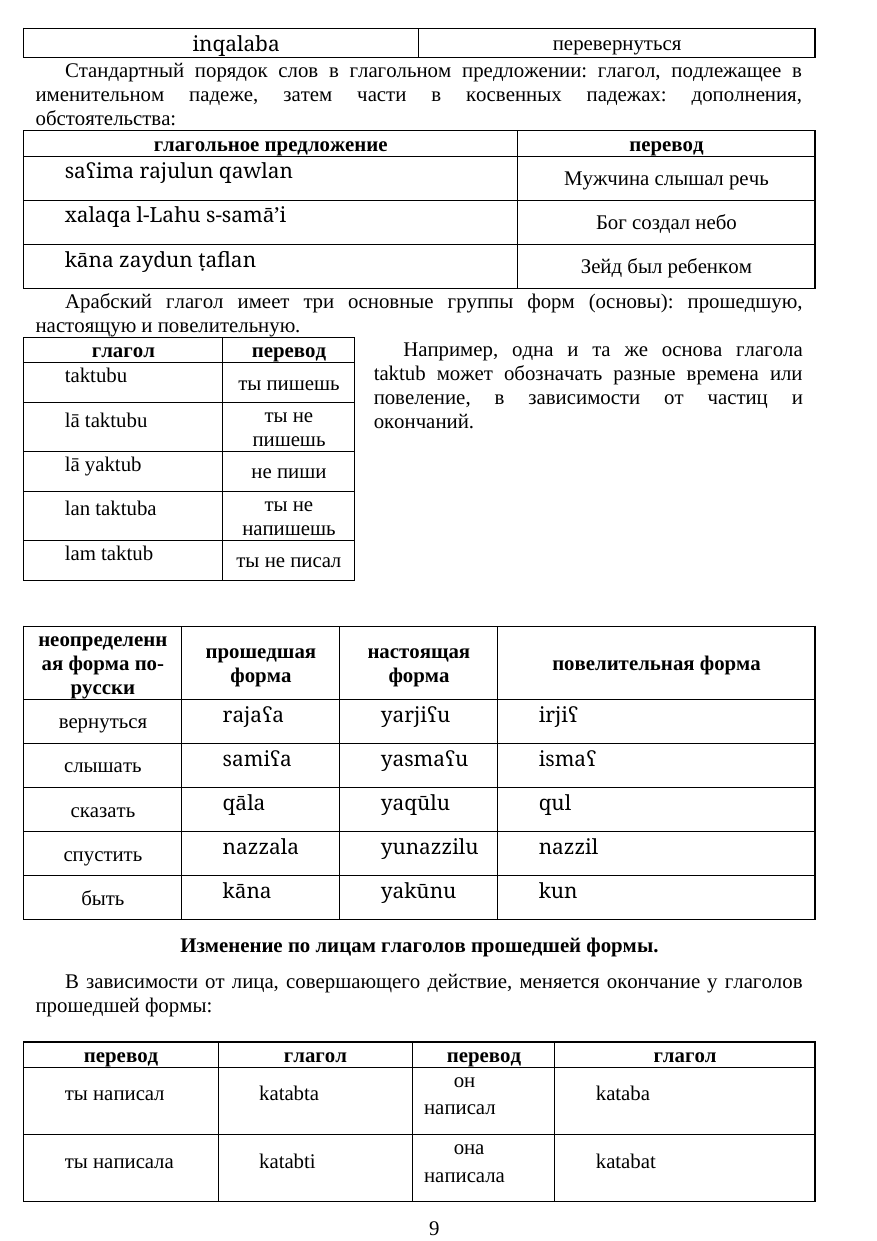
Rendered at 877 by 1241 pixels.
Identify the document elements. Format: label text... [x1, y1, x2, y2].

table_cell yarjiʕu [340, 700, 497, 743]
text Например, одна и та же основа глагола taktub может обозначать разные времена или повеление, в зависимости от частиц и окончаний. [355, 337, 803, 433]
table_cell xalaqa l-Lahu s-samā’i [24, 201, 517, 244]
table_cell yakūnu [340, 876, 497, 919]
table_cell katabti [219, 1135, 412, 1201]
table_cell kāna zaydun ṭaflan [24, 245, 517, 288]
table_cell katabta [219, 1068, 412, 1134]
table_cell вернуться [24, 700, 181, 743]
table_header глагольное предложение [24, 131, 517, 156]
table_cell быть [24, 876, 181, 919]
table_cell katabat [555, 1135, 814, 1201]
table_cell inqalaba [24, 29, 418, 57]
table_cell nazzil [498, 832, 814, 875]
table_cell yunazzilu [340, 832, 497, 875]
text Стандартный порядок слов в глагольном предложении: глагол, подлежащее в именительном падеже, затем части в косвенных падежах: дополнения, обстоятельства: [35, 58, 803, 130]
table_cell ты пишешь [223, 363, 354, 402]
table_header настоящая форма [340, 627, 497, 699]
table_cell lā yaktub [24, 452, 222, 491]
table_cell kataba [555, 1068, 814, 1134]
table_cell Зейд был ребенком [518, 245, 814, 288]
table_header повелительная форма [498, 627, 814, 699]
table_cell ты не писал [223, 541, 354, 579]
table_header глагол [555, 1043, 814, 1067]
table_cell kāna [182, 876, 339, 919]
table_cell lam taktub [24, 541, 222, 579]
table_header перевод [24, 1043, 218, 1067]
table_cell irjiʕ [498, 700, 814, 743]
table_cell lan taktuba [24, 492, 222, 540]
table_cell rajaʕa [182, 700, 339, 743]
table_cell она написала [413, 1135, 554, 1201]
table_cell taktubu [24, 363, 222, 402]
table_cell yasmaʕu [340, 744, 497, 787]
table_cell он написал [413, 1068, 554, 1134]
table_header глагол [24, 338, 222, 362]
table_cell ты написала [24, 1135, 218, 1201]
table_header перевод [223, 338, 354, 362]
table_header перевод [518, 131, 814, 156]
table_cell yaqūlu [340, 788, 497, 831]
table_cell не пиши [223, 452, 354, 491]
table_cell Мужчина слышал речь [518, 157, 814, 199]
table_cell saʕima rajulun qawlan [24, 157, 517, 199]
table_cell nazzala [182, 832, 339, 875]
table_cell перевернуться [419, 29, 814, 57]
table_header прошедшая форма [182, 627, 339, 699]
table_cell qul [498, 788, 814, 831]
text Арабский глагол имеет три основные группы форм (основы): прошедшую, настоящую и повелительную. [35, 289, 803, 337]
table_cell Бог создал небо [518, 201, 814, 244]
table_cell ты написал [24, 1068, 218, 1134]
table_cell ты не пишешь [223, 403, 354, 451]
table_cell спустить [24, 832, 181, 875]
table_cell слышать [24, 744, 181, 787]
table_header глагол [219, 1043, 412, 1067]
table_cell сказать [24, 788, 181, 831]
text В зависимости от лица, совершающего действие, меняется окончание у глаголов прошедшей формы: [35, 969, 803, 1017]
table_cell kun [498, 876, 814, 919]
table_cell ismaʕ [498, 744, 814, 787]
table_header неопределенная форма по-русски [24, 627, 181, 699]
table_cell lā taktubu [24, 403, 222, 451]
table_cell qāla [182, 788, 339, 831]
subtitle Изменение по лицам глаголов прошедшей формы. [35, 933, 803, 957]
table_cell ты не напишешь [223, 492, 354, 540]
table_cell samiʕa [182, 744, 339, 787]
table_header перевод [413, 1043, 554, 1067]
